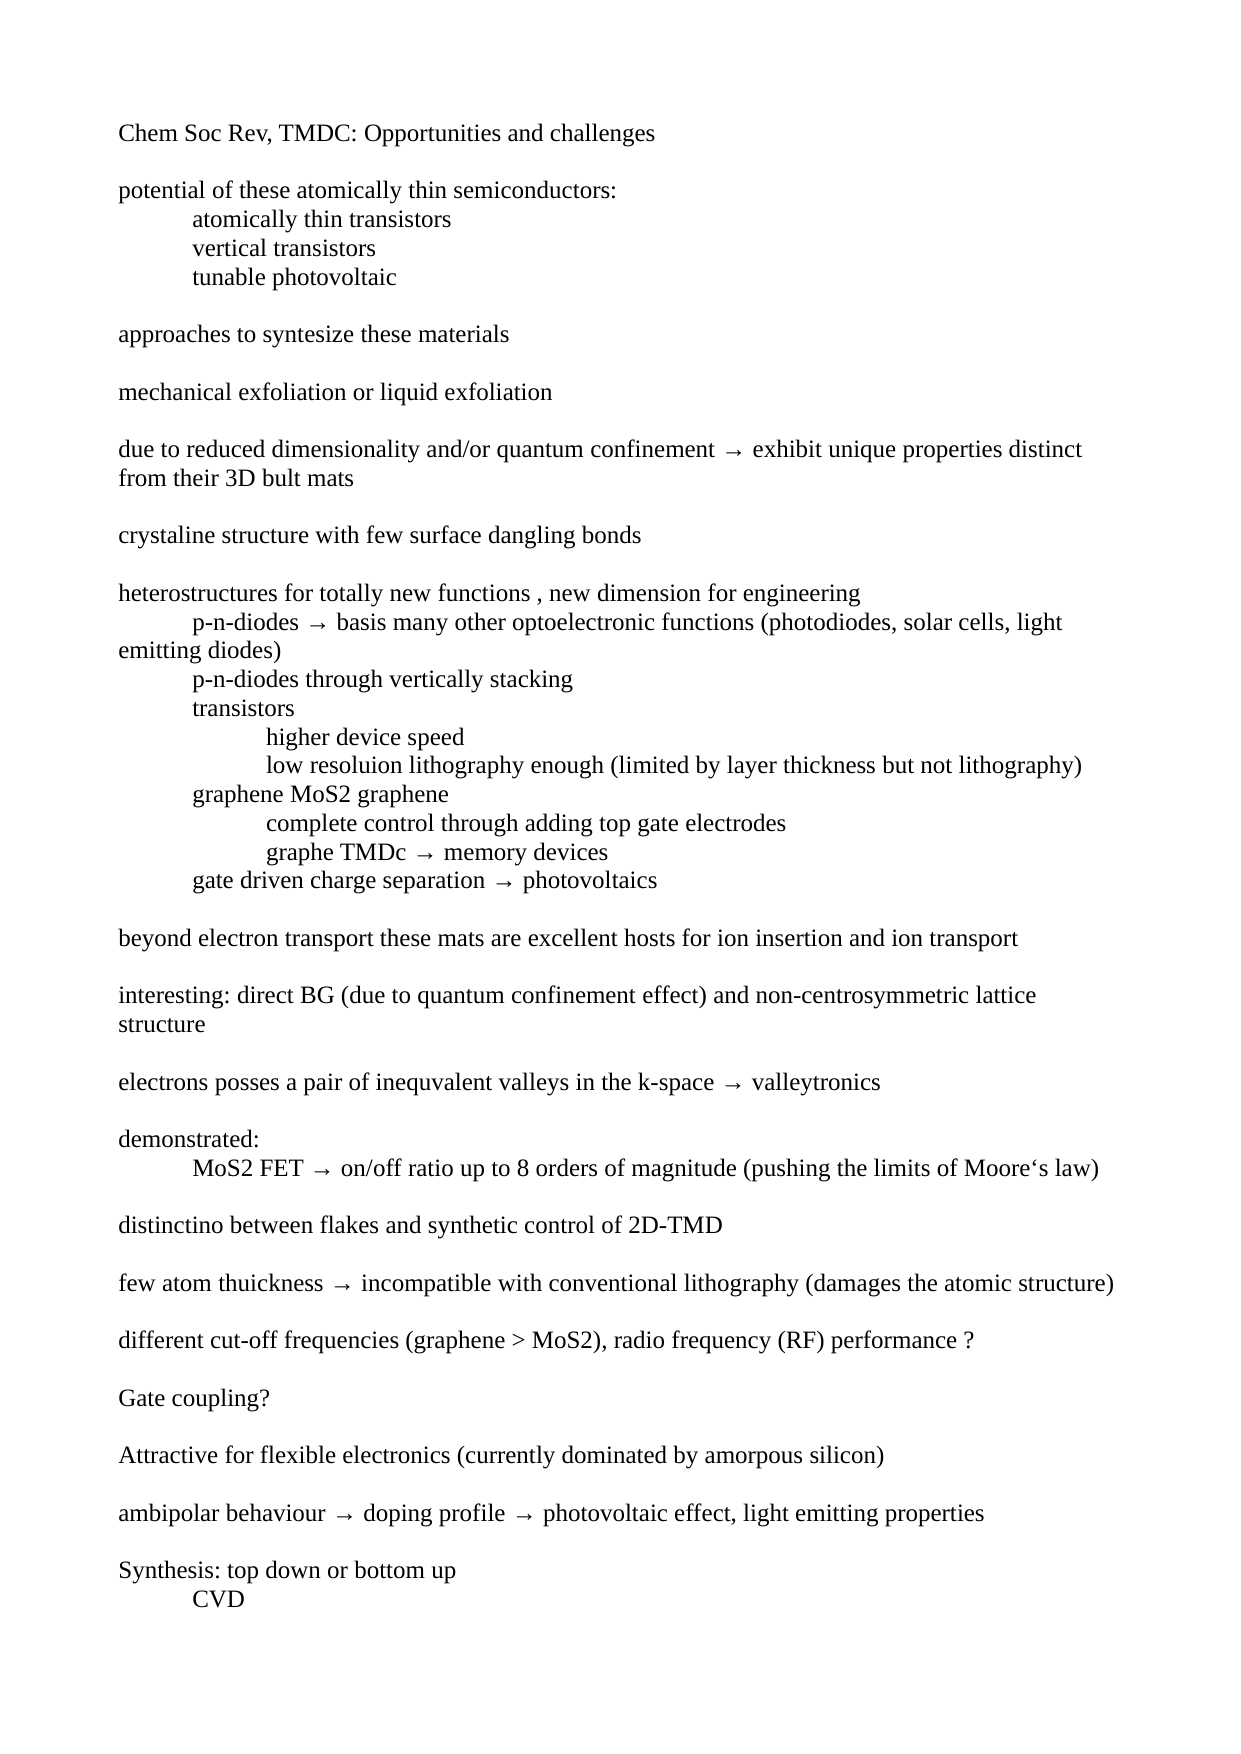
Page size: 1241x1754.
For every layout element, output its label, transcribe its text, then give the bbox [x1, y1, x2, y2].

text interesting: direct BG (due to quantum confinement effect) and non-centrosymmetric lattice structure [118, 981, 1122, 1038]
text distinctino between flakes and synthetic control of 2D-TMD [118, 1211, 1122, 1239]
text heterostructures for totally new functions , new dimension for engineering [118, 578, 1122, 607]
text p-n-diodes through vertically stacking [118, 664, 1122, 693]
text electrons posses a pair of inequvalent valleys in the k-space → valleytronics [118, 1067, 1122, 1096]
text complete control through adding top gate electrodes [118, 808, 1122, 837]
text p-n-diodes → basis many other optoelectronic functions (photodiodes, solar cells, light emitting diodes) [118, 607, 1122, 664]
text beyond electron transport these mats are excellent hosts for ion insertion and ion transport [118, 923, 1122, 952]
text Chem Soc Rev, TMDC: Opportunities and challenges [118, 118, 1122, 147]
text approaches to syntesize these materials [118, 319, 1122, 348]
text MoS2 FET → on/off ratio up to 8 orders of magnitude (pushing the limits of Moore‘s law) [118, 1153, 1122, 1182]
text Attractive for flexible electronics (currently dominated by amorpous silicon) [118, 1441, 1122, 1469]
text vertical transistors [118, 233, 1122, 262]
text Gate coupling? [118, 1383, 1122, 1412]
text CVD [118, 1584, 1122, 1613]
text mechanical exfoliation or liquid exfoliation [118, 377, 1122, 406]
text low resoluion lithography enough (limited by layer thickness but not lithography) [118, 751, 1122, 779]
text transistors [118, 693, 1122, 722]
text demonstrated: [118, 1124, 1122, 1153]
text Synthesis: top down or bottom up [118, 1556, 1122, 1584]
text due to reduced dimensionality and/or quantum confinement → exhibit unique properties distinct from their 3D bult mats [118, 434, 1122, 492]
text potential of these atomically thin semiconductors: [118, 176, 1122, 204]
text graphe TMDc → memory devices [118, 837, 1122, 866]
text tunable photovoltaic [118, 262, 1122, 291]
text gate driven charge separation → photovoltaics [118, 866, 1122, 894]
text few atom thuickness → incompatible with conventional lithography (damages the atomic structure) [118, 1268, 1122, 1297]
text graphene MoS2 graphene [118, 779, 1122, 808]
text different cut-off frequencies (graphene > MoS2), radio frequency (RF) performance ? [118, 1326, 1122, 1354]
text higher device speed [118, 722, 1122, 751]
text crystaline structure with few surface dangling bonds [118, 521, 1122, 549]
text atomically thin transistors [118, 204, 1122, 233]
text ambipolar behaviour → doping profile → photovoltaic effect, light emitting properties [118, 1498, 1122, 1527]
